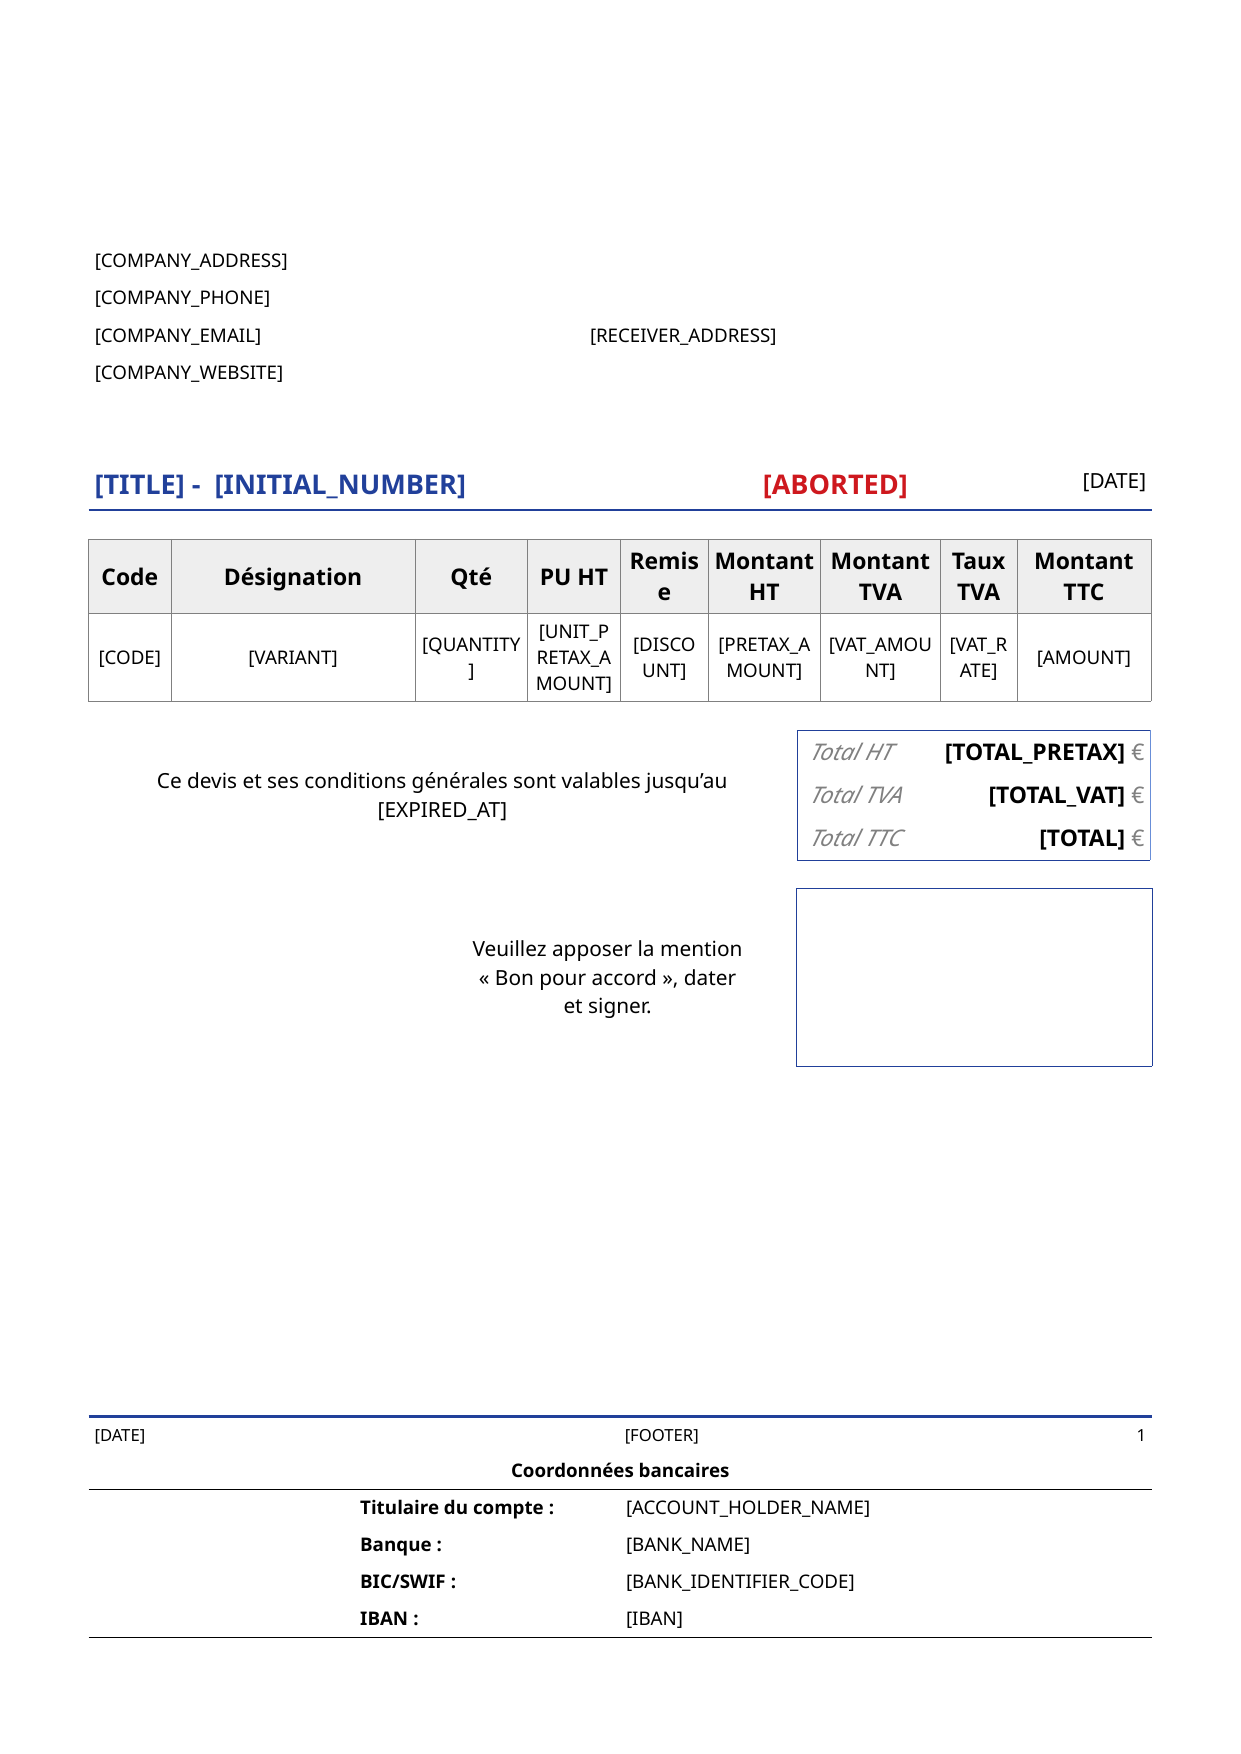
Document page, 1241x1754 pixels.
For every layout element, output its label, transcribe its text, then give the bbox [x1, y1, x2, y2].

table_header [DATE] [945, 460, 1152, 508]
table_cell [DISCOUNT] [621, 614, 708, 701]
table_cell [COMPANY_WEBSITE] [89, 354, 584, 391]
table_cell [AMOUNT] [1018, 614, 1151, 701]
table_header [ABORTED] [726, 460, 945, 508]
table_header Montant HT [709, 540, 820, 613]
table_header Remise [621, 540, 708, 613]
table_header PU HT [528, 540, 620, 613]
table_cell [VARIANT] [172, 614, 415, 701]
table_header [RECEIVER_ADDRESS] [584, 117, 1151, 431]
table_cell Total TTC [798, 816, 931, 859]
table_header [TOTAL_PRETAX] € [931, 731, 1150, 773]
table_header Taux TVA [941, 540, 1017, 613]
table_cell [VAT_RATE] [941, 614, 1017, 701]
picture [94, 123, 219, 248]
table_header Montant TVA [821, 540, 940, 613]
table_cell [COMPANY_EMAIL] [89, 316, 584, 353]
table_header Veuillez apposer la mention « Bon pour accord », dater et signer. [419, 888, 796, 1066]
table_header Qté [416, 540, 527, 613]
table_header Montant TTC [1018, 540, 1151, 613]
table_cell [TOTAL] € [931, 816, 1150, 859]
table_cell [COMPANY_PHONE] [89, 279, 584, 316]
table_header Désignation [172, 540, 415, 613]
table_cell [QUANTITY] [416, 614, 527, 701]
table_header [COMPANY_ADDRESS] [89, 117, 584, 279]
table_cell Total TVA [798, 773, 931, 816]
table_cell [TOTAL_VAT] € [931, 773, 1150, 816]
table_header [797, 889, 1152, 1066]
table_cell [VAT_AMOUNT] [821, 614, 940, 701]
table_header Ce devis et ses conditions générales sont valables jusqu’au [EXPIRED_AT] [88, 730, 797, 859]
table_cell [UNIT_PRETAX_AMOUNT] [528, 614, 620, 701]
table_cell [CODE] [89, 614, 171, 701]
table_cell [PRETAX_AMOUNT] [709, 614, 820, 701]
table_header [TITLE] - [INITIAL_NUMBER] [89, 460, 726, 508]
table_header Code [89, 540, 171, 613]
table_header Total HT [798, 731, 931, 773]
table_cell [89, 391, 584, 431]
